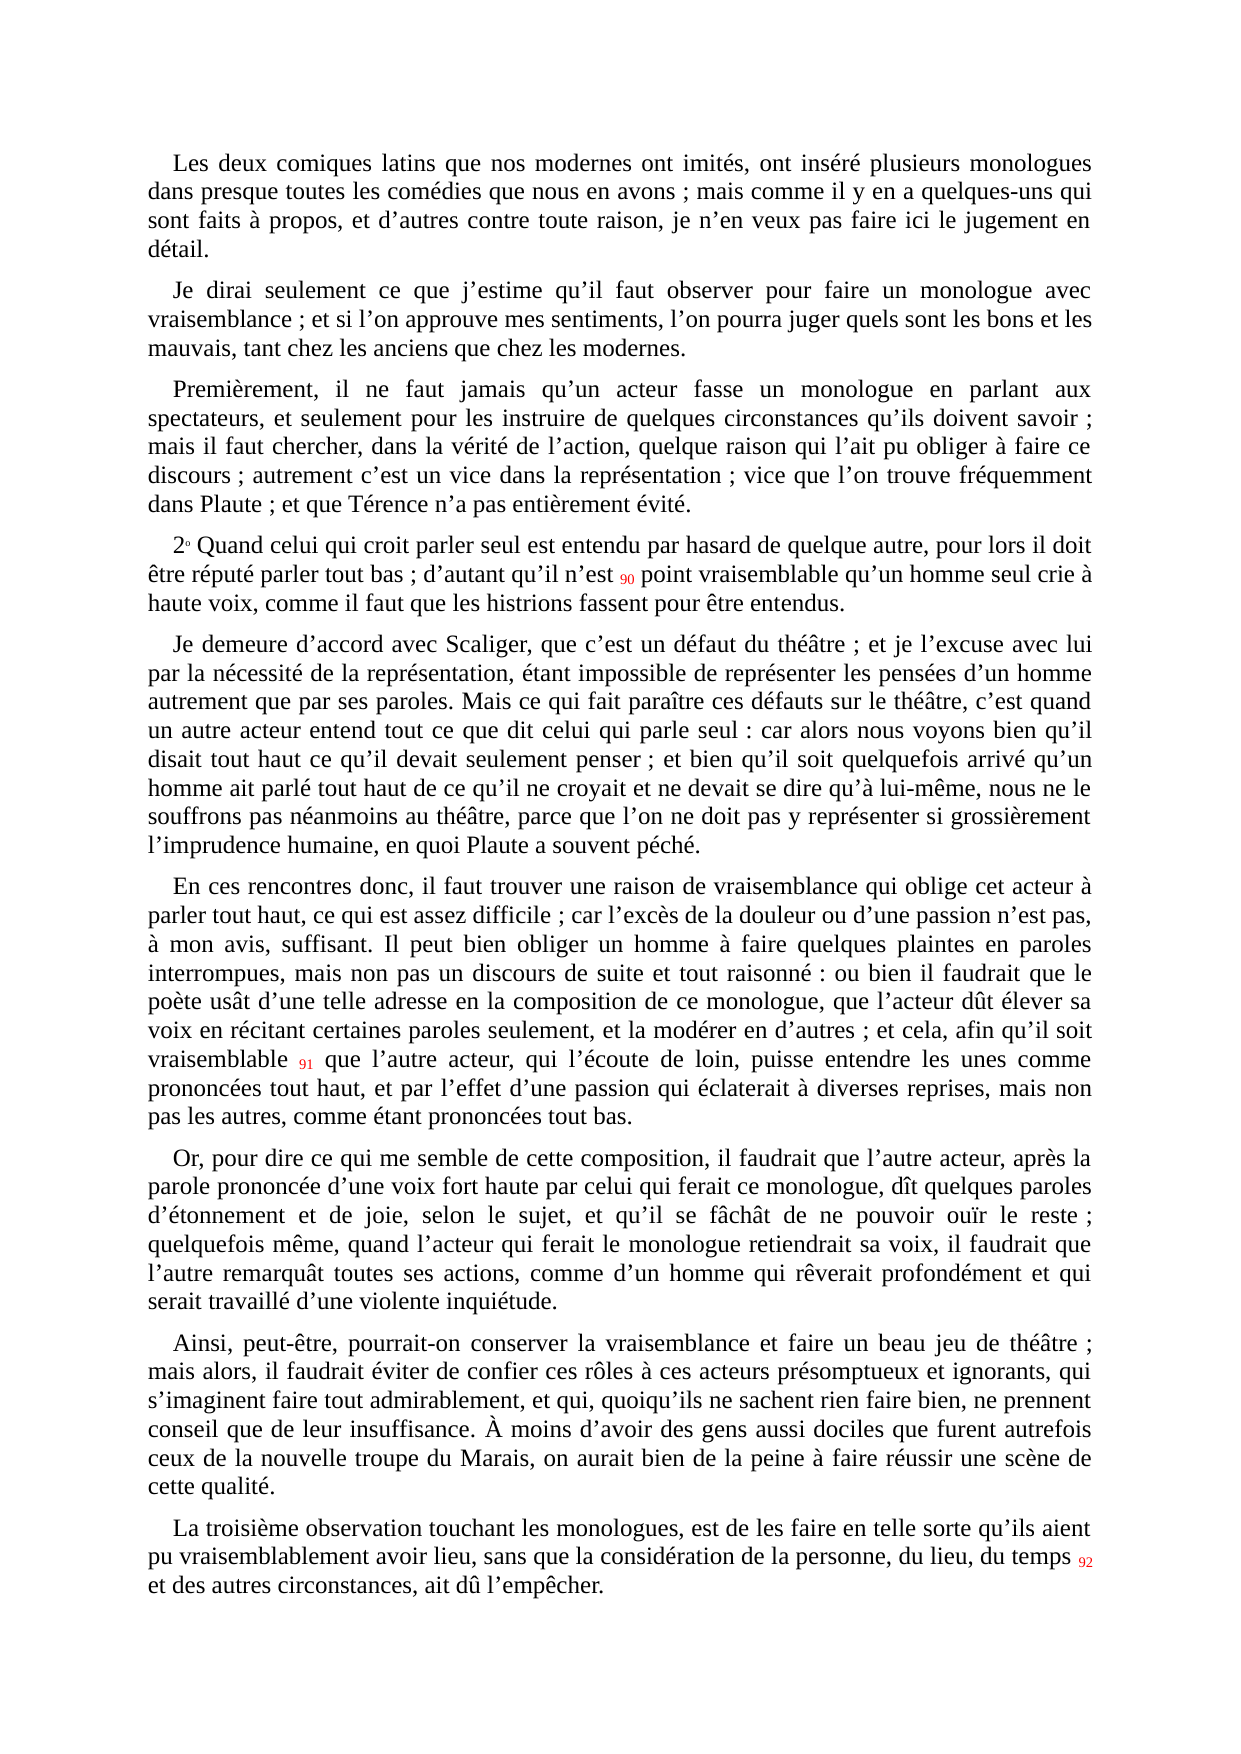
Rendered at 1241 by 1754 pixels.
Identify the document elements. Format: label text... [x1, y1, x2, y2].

text 2o Quand celui qui croit parler seul est entendu par hasard de quelque autre, pour lors il doit être réputé parler tout bas ; d’autant qu’il n’est 90 point vraisemblable qu’un homme seul crie à haute voix, comme il faut que les histrions fassent pour être entendus. [148, 530, 1093, 616]
text Or, pour dire ce qui me semble de cette composition, il faudrait que l’autre acteur, après la parole prononcée d’une voix fort haute par celui qui ferait ce monologue, dît quelques paroles d’étonnement et de joie, selon le sujet, et qu’il se fâchât de ne pouvoir ouïr le reste ; quelquefois même, quand l’acteur qui ferait le monologue retiendrait sa voix, il faudrait que l’autre remarquât toutes ses actions, comme d’un homme qui rêverait profondément et qui serait travaillé d’une violente inquiétude. [148, 1143, 1093, 1315]
text Les deux comiques latins que nos modernes ont imités, ont inséré plusieurs monologues dans presque toutes les comédies que nous en avons ; mais comme il y en a quelques-uns qui sont faits à propos, et d’autres contre toute raison, je n’en veux pas faire ici le jugement en détail. [148, 148, 1093, 263]
text Ainsi, peut-être, pourrait-on conserver la vraisemblance et faire un beau jeu de théâtre ; mais alors, il faudrait éviter de confier ces rôles à ces acteurs présomptueux et ignorants, qui s’imaginent faire tout admirablement, et qui, quoiqu’ils ne sachent rien faire bien, ne prennent conseil que de leur insuffisance. À moins d’avoir des gens aussi dociles que furent autrefois ceux de la nouvelle troupe du Marais, on aurait bien de la peine à faire réussir une scène de cette qualité. [148, 1328, 1093, 1500]
text Premièrement, il ne faut jamais qu’un acteur fasse un monologue en parlant aux spectateurs, et seulement pour les instruire de quelques circonstances qu’ils doivent savoir ; mais il faut chercher, dans la vérité de l’action, quelque raison qui l’ait pu obliger à faire ce discours ; autrement c’est un vice dans la représentation ; vice que l’on trouve fréquemment dans Plaute ; et que Térence n’a pas entièrement évité. [148, 374, 1093, 518]
text Je dirai seulement ce que j’estime qu’il faut observer pour faire un monologue avec vraisemblance ; et si l’on approuve mes sentiments, l’on pourra juger quels sont les bons et les mauvais, tant chez les anciens que chez les modernes. [148, 275, 1093, 361]
text En ces rencontres donc, il faut trouver une raison de vraisemblance qui oblige cet acteur à parler tout haut, ce qui est assez difficile ; car l’excès de la douleur ou d’une passion n’est pas, à mon avis, suffisant. Il peut bien obliger un homme à faire quelques plaintes en paroles interrompues, mais non pas un discours de suite et tout raisonné : ou bien il faudrait que le poète usât d’une telle adresse en la composition de ce monologue, que l’acteur dût élever sa voix en récitant certaines paroles seulement, et la modérer en d’autres ; et cela, afin qu’il soit vraisemblable 91 que l’autre acteur, qui l’écoute de loin, puisse entendre les unes comme prononcées tout haut, et par l’effet d’une passion qui éclaterait à diverses reprises, mais non pas les autres, comme étant prononcées tout bas. [148, 871, 1093, 1130]
text Je demeure d’accord avec Scaliger, que c’est un défaut du théâtre ; et je l’excuse avec lui par la nécessité de la représentation, étant impossible de représenter les pensées d’un homme autrement que par ses paroles. Mais ce qui fait paraître ces défauts sur le théâtre, c’est quand un autre acteur entend tout ce que dit celui qui parle seul : car alors nous voyons bien qu’il disait tout haut ce qu’il devait seulement penser ; et bien qu’il soit quelquefois arrivé qu’un homme ait parlé tout haut de ce qu’il ne croyait et ne devait se dire qu’à lui-même, nous ne le souffrons pas néanmoins au théâtre, parce que l’on ne doit pas y représenter si grossièrement l’imprudence humaine, en quoi Plaute a souvent péché. [148, 629, 1093, 859]
text La troisième observation touchant les monologues, est de les faire en telle sorte qu’ils aient pu vraisemblablement avoir lieu, sans que la considération de la personne, du lieu, du temps 92 et des autres circonstances, ait dû l’empêcher. [148, 1513, 1093, 1599]
